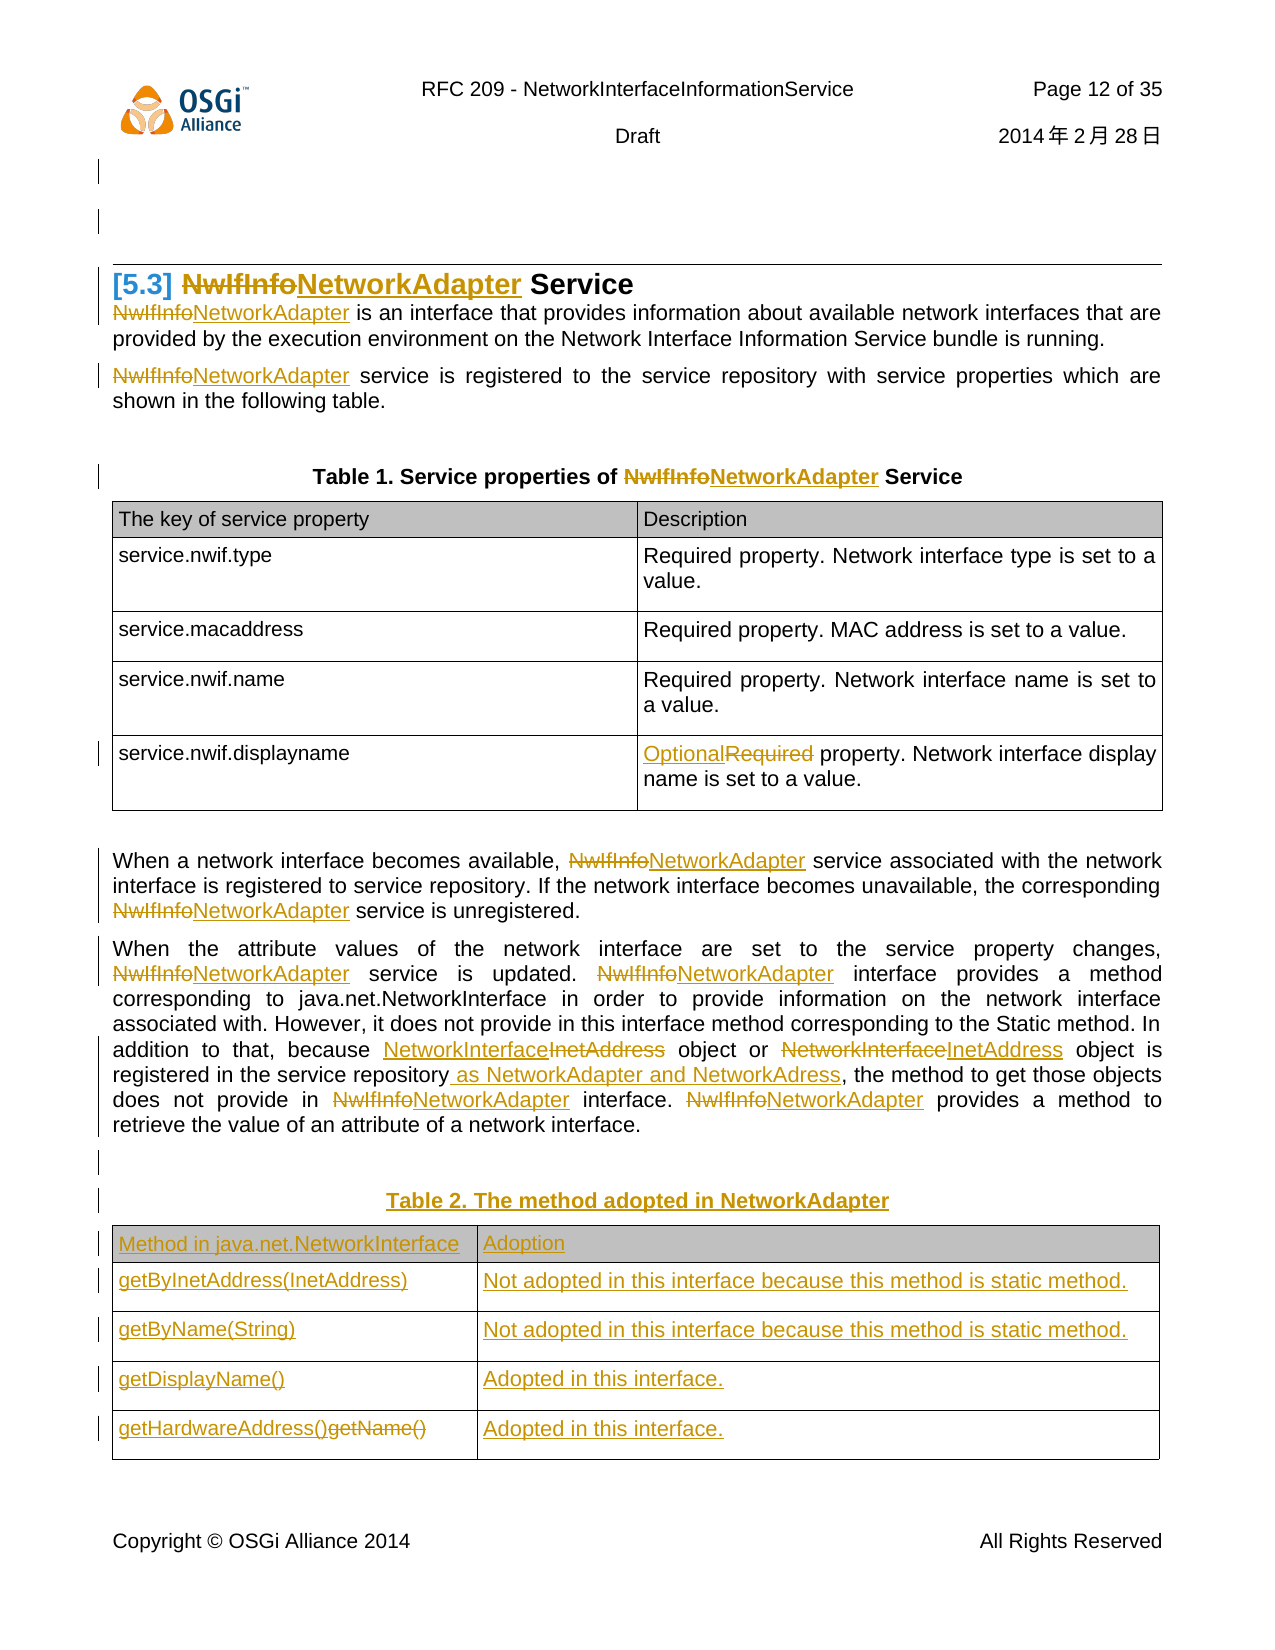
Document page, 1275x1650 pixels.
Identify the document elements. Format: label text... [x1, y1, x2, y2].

table_header Method in java.net.NetworkInterface [113, 1226, 477, 1262]
text Table 1. Service properties of NetworkAdapter Service [112, 464, 1162, 489]
table_cell Not adopted in this interface because this method is static method. [478, 1312, 1159, 1361]
table_cell getHardwareAddress() [113, 1411, 477, 1459]
table_cell getByInetAddress(InetAddress) [113, 1263, 477, 1311]
table_cell service.macaddress [113, 612, 637, 661]
table_cell service.nwif.displayname [113, 736, 637, 810]
table_cell Adopted in this interface. [478, 1362, 1159, 1410]
table_cell Adopted in this interface. [478, 1411, 1159, 1459]
subtitle NetworkAdapter Service [112, 265, 1162, 300]
table_cell getDisplayName() [113, 1362, 477, 1410]
table_header Description [638, 502, 1162, 537]
text NetworkAdapter service is registered to the service repository with service properties which are shown in the following table. [112, 363, 1162, 413]
picture [113, 78, 257, 142]
table_cell service.nwif.name [113, 662, 637, 735]
table_cell Required property. MAC address is set to a value. [638, 612, 1162, 661]
text Table 2. The method adopted in NetworkAdapter [112, 1187, 1162, 1213]
table_cell Optional property. Network interface display name is set to a value. [638, 736, 1162, 810]
table_cell service.nwif.type [113, 538, 637, 611]
text NetworkAdapter is an interface that provides information about available network interfaces that are provided by the execution environment on the Network Interface Information Service bundle is running. [112, 300, 1162, 351]
table_header The key of service property [113, 502, 637, 537]
table_cell Not adopted in this interface because this method is static method. [478, 1263, 1159, 1311]
table_cell Required property. Network interface name is set to a value. [638, 662, 1162, 735]
table_header Adoption [478, 1226, 1159, 1262]
table_cell Required property. Network interface type is set to a value. [638, 538, 1162, 611]
table_cell getByName(String) [113, 1312, 477, 1361]
text When the attribute values of the network interface are set to the service property changes, NetworkAdapter service is updated. NetworkAdapter interface provides a method corresponding to java.net.NetworkInterface in order to provide information on the network interface associated with. However, it does not provide in this interface method corresponding to the Static method. In addition to that, because NetworkInterface object or InetAddress object is registered in the service repository as NetworkAdapter and NetworkAdress, the method to get those objects does not provide in NetworkAdapter interface. NetworkAdapter provides a method to retrieve the value of an attribute of a network interface. [112, 936, 1162, 1137]
text When a network interface becomes available, NetworkAdapter service associated with the network interface is registered to service repository. If the network interface becomes unavailable, the corresponding NetworkAdapter service is unregistered. [112, 847, 1162, 923]
